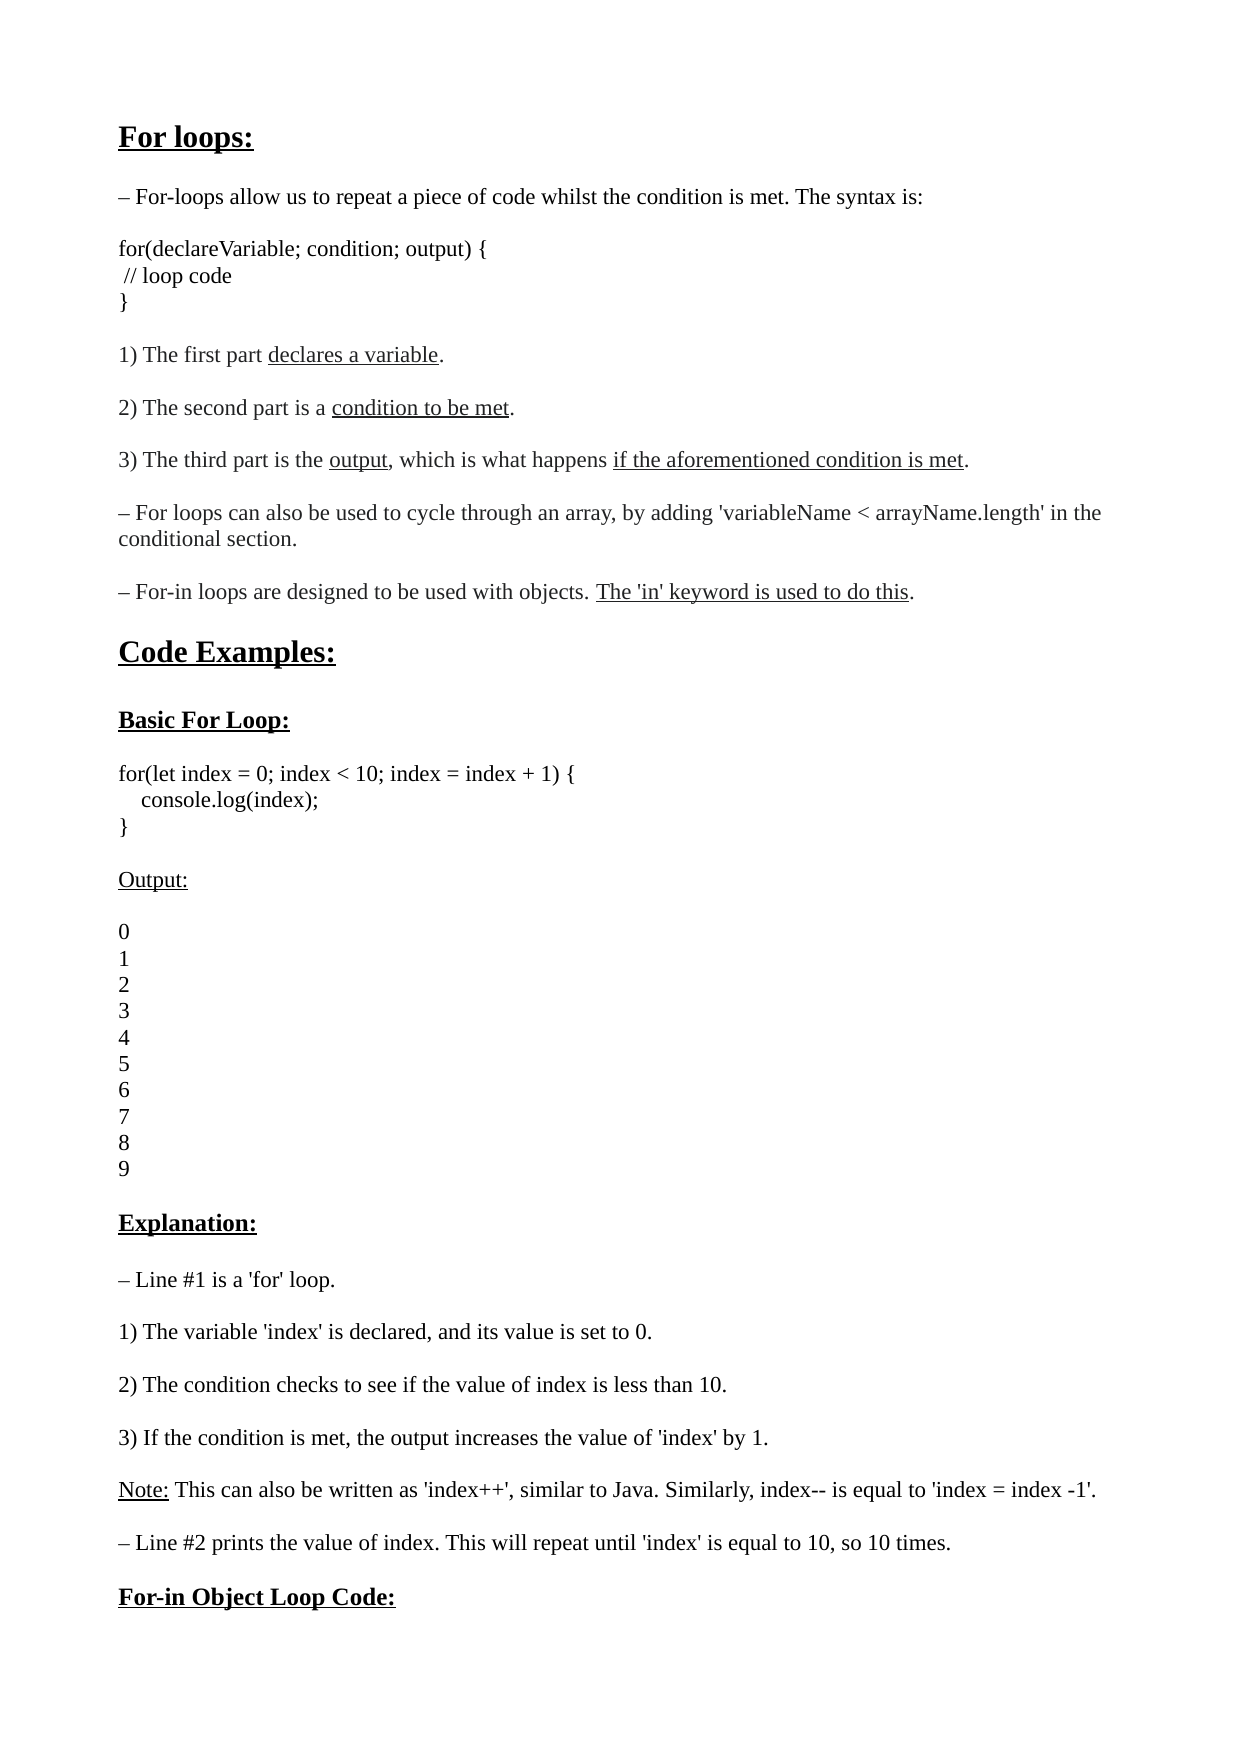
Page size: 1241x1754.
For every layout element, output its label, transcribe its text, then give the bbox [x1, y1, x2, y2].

text – For loops can also be used to cycle through an array, by adding 'variableName < arrayName.length' in the conditional section. [118, 499, 1122, 552]
text For loops: [118, 118, 1122, 154]
text 1) The variable 'index' is declared, and its value is set to 0. [118, 1318, 1122, 1345]
text // loop code [118, 262, 1122, 288]
text 2) The condition checks to see if the value of index is less than 10. [118, 1371, 1122, 1397]
text Basic For Loop: [118, 705, 1122, 734]
text 0 [118, 918, 1122, 945]
text Note: This can also be written as 'index++', similar to Java. Similarly, index-- is equal to 'index = index -1'. [118, 1477, 1122, 1503]
text Code Examples: [118, 633, 1122, 669]
text 8 [118, 1129, 1122, 1156]
text 5 [118, 1050, 1122, 1076]
text Output: [118, 866, 1122, 892]
text 6 [118, 1076, 1122, 1103]
text – For-loops allow us to repeat a piece of code whilst the condition is met. The syntax is: [118, 183, 1122, 209]
text for(let index = 0; index < 10; index = index + 1) { [118, 760, 1122, 787]
text 3 [118, 997, 1122, 1024]
text For-in Object Loop Code: [118, 1582, 1122, 1611]
text console.log(index); [118, 787, 1122, 813]
text } [118, 288, 1122, 314]
text 2) The second part is a condition to be met. [118, 394, 1122, 420]
text Explanation: [118, 1208, 1122, 1237]
text – For-in loops are designed to be used with objects. The 'in' keyword is used to do this. [118, 578, 1122, 604]
text for(declareVariable; condition; output) { [118, 236, 1122, 262]
text 1 [118, 945, 1122, 971]
text 3) If the condition is met, the output increases the value of 'index' by 1. [118, 1424, 1122, 1450]
text } [118, 813, 1122, 839]
text 4 [118, 1024, 1122, 1050]
text 7 [118, 1103, 1122, 1129]
text 1) The first part declares a variable. [118, 341, 1122, 367]
text 9 [118, 1156, 1122, 1182]
text 3) The third part is the output, which is what happens if the aforementioned condition is met. [118, 446, 1122, 473]
text 2 [118, 971, 1122, 997]
text – Line #2 prints the value of index. This will repeat until 'index' is equal to 10, so 10 times. [118, 1529, 1122, 1556]
text – Line #1 is a 'for' loop. [118, 1266, 1122, 1292]
